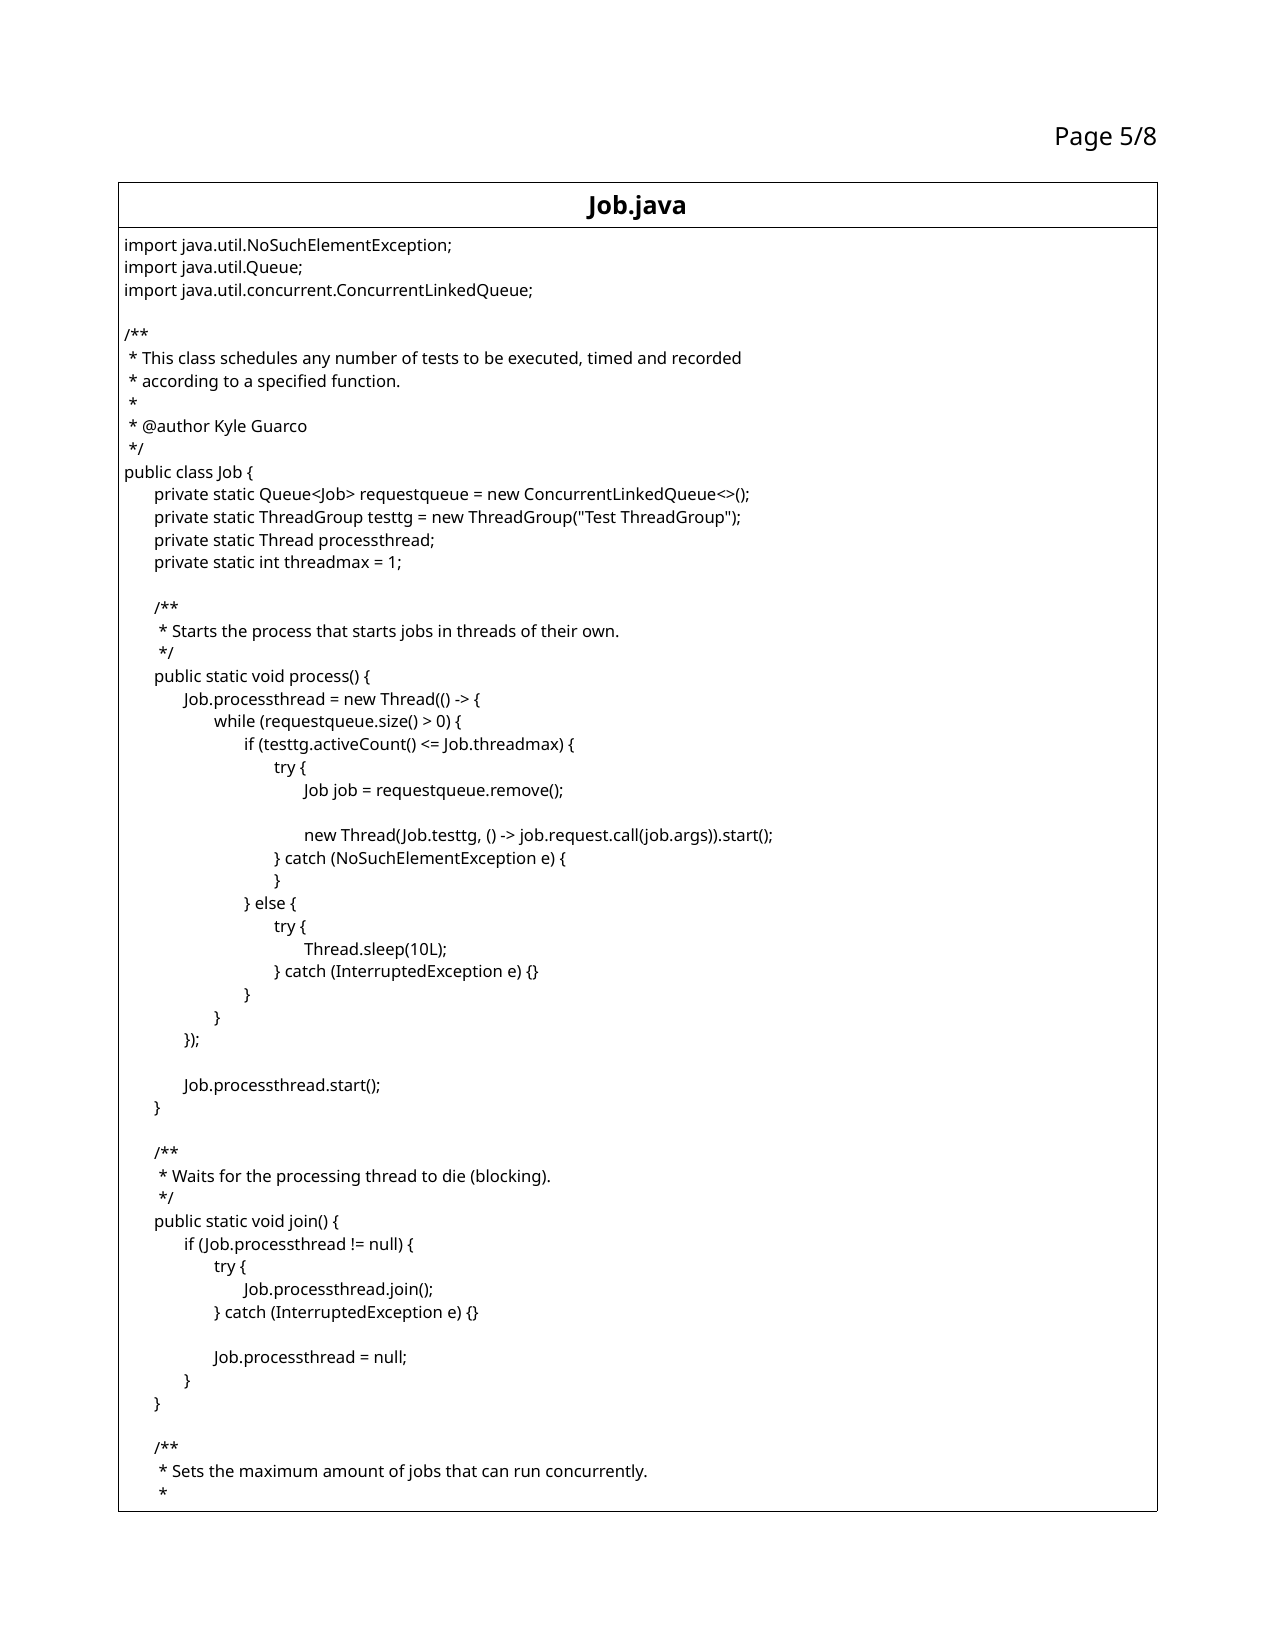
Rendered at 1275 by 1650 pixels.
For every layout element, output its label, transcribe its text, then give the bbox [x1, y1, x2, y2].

table_header Job.java [119, 183, 1157, 227]
table_cell import java.util.NoSuchElementException; import java.util.Queue; import java.util.concurrent.ConcurrentLinkedQueue; /** * This class schedules any number of tests to be executed, timed and recorded * according to a specified function. * * @author Kyle Guarco */ public class Job { private static Queue<Job> requestqueue = new ConcurrentLinkedQueue<>(); private static ThreadGroup testtg = new ThreadGroup("Test ThreadGroup"); private static Thread processthread; private static int threadmax = 1; /** * Starts the process that starts jobs in threads of their own. */ public static void process() { Job.processthread = new Thread(() -> { while (requestqueue.size() > 0) { if (testtg.activeCount() <= Job.threadmax) { try { Job job = requestqueue.remove(); new Thread(Job.testtg, () -> job.request.call(job.args)).start(); } catch (NoSuchElementException e) { } } else { try { Thread.sleep(10L); } catch (InterruptedException e) {} } } }); Job.processthread.start(); } /** * Waits for the processing thread to die (blocking). */ public static void join() { if (Job.processthread != null) { try { Job.processthread.join(); } catch (InterruptedException e) {} Job.processthread = null; } } /** * Sets the maximum amount of jobs that can run concurrently. * [119, 228, 1157, 1511]
